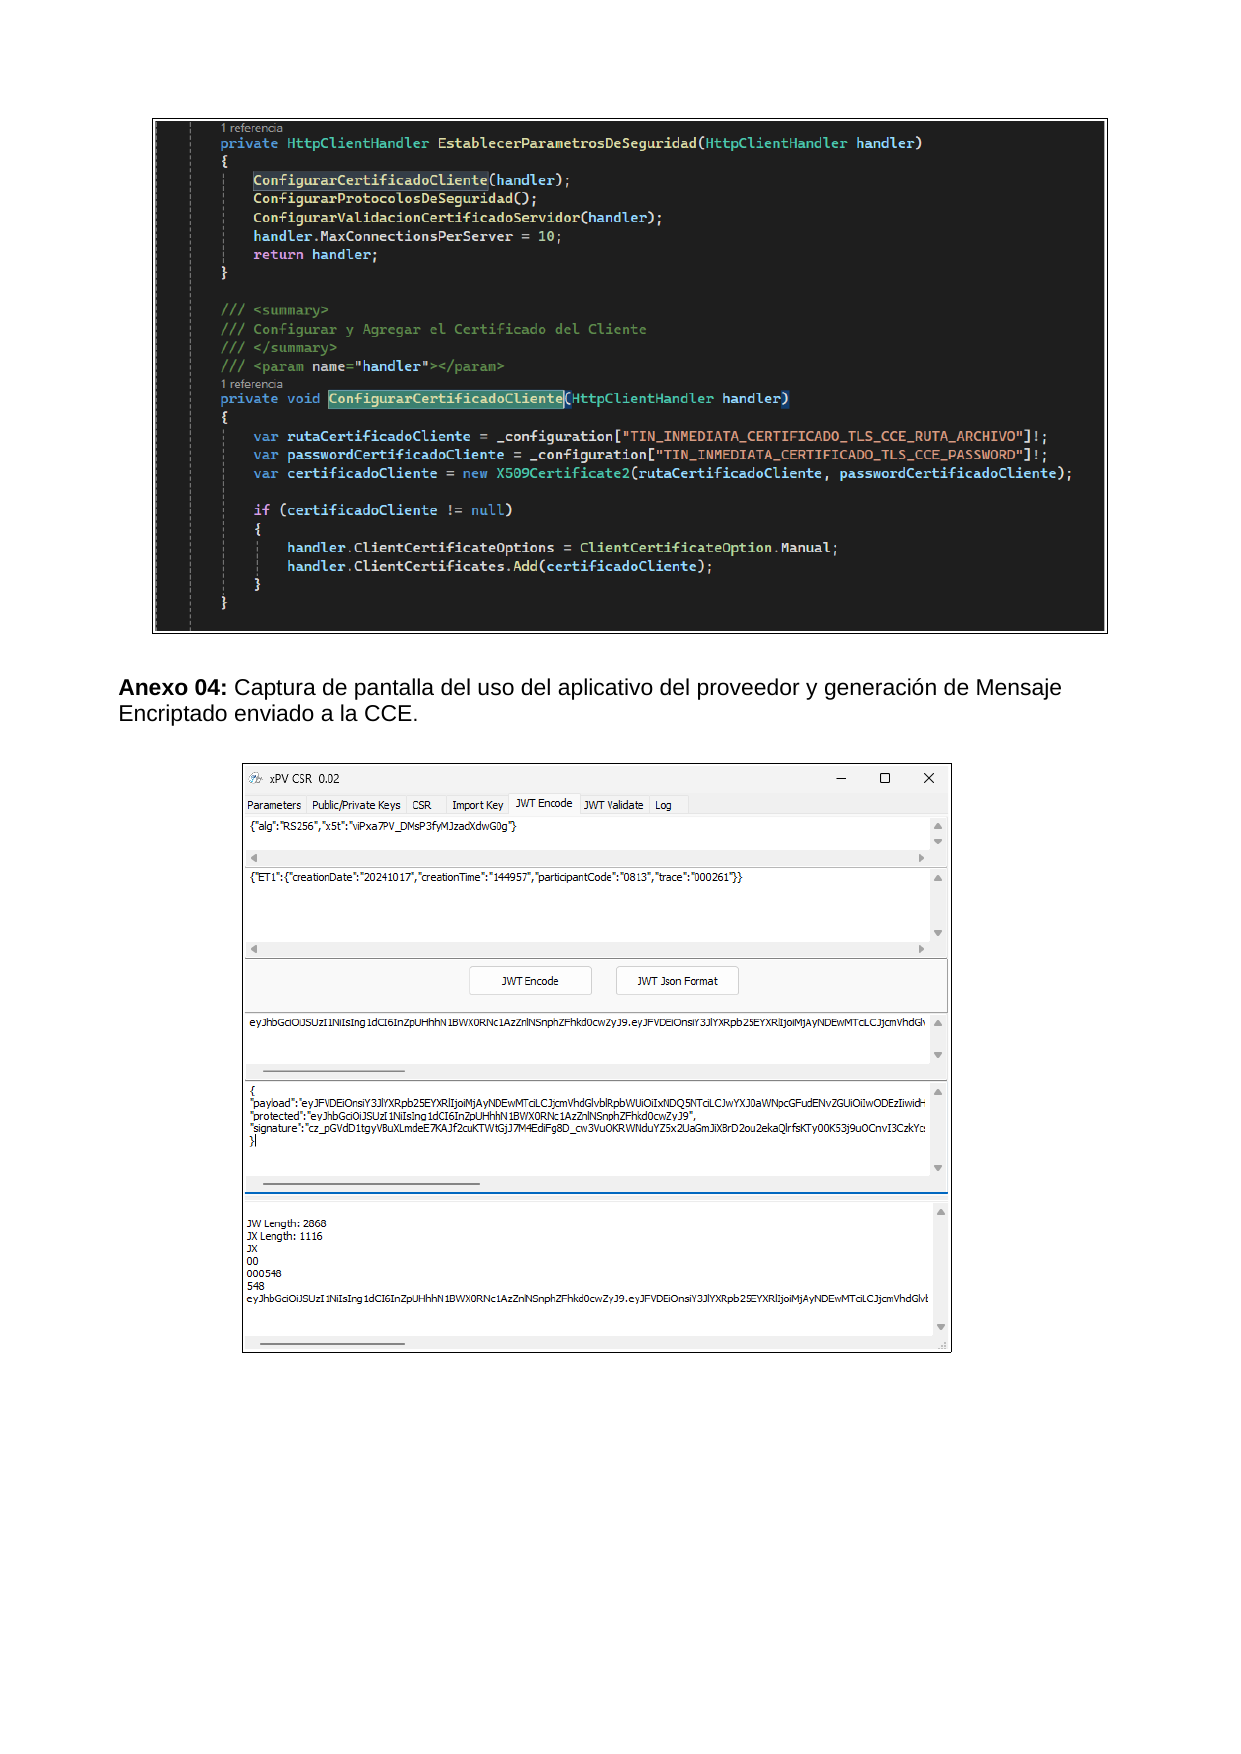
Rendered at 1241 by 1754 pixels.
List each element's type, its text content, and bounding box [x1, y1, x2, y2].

picture [155, 121, 1105, 631]
text Anexo 04: Captura de pantalla del uso del aplicativo del proveedor y generación de Mensaje Encriptado enviado a la CCE. [118, 673, 1122, 726]
picture [244, 766, 949, 1349]
